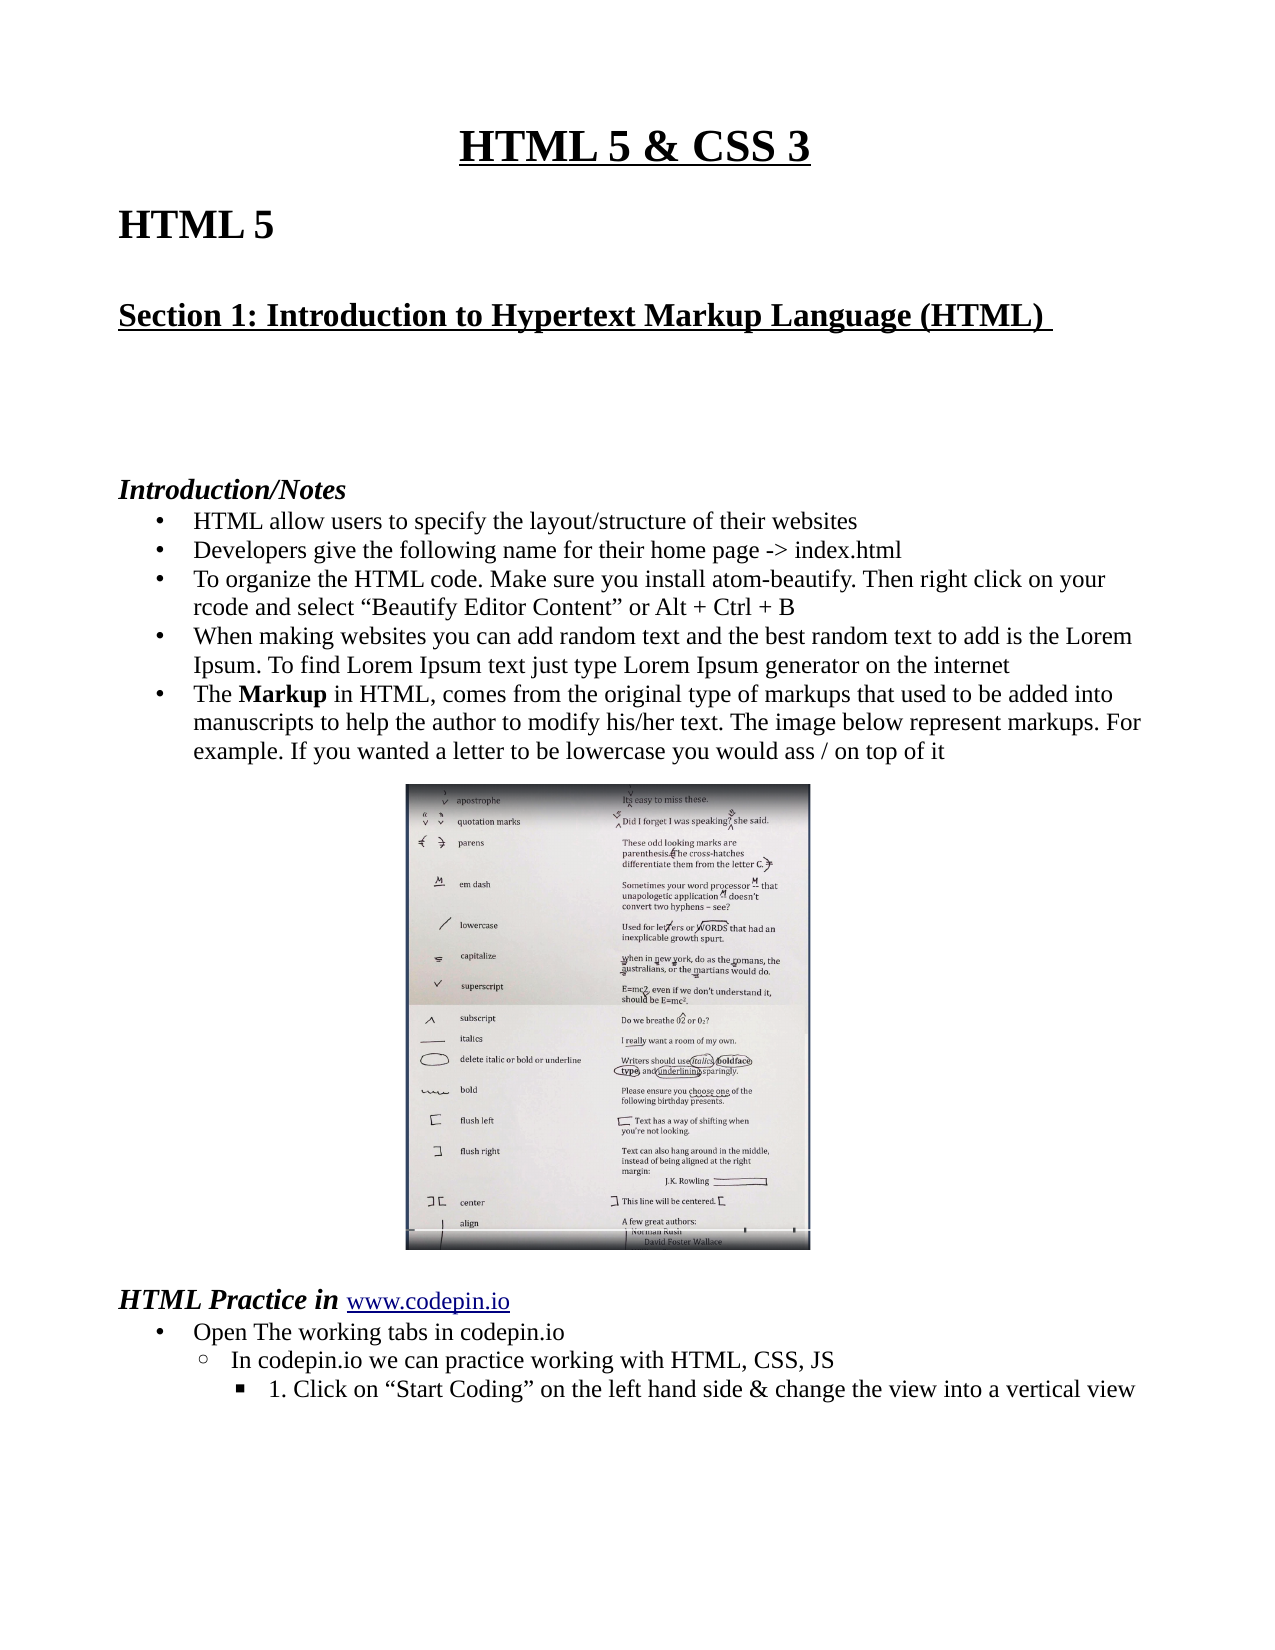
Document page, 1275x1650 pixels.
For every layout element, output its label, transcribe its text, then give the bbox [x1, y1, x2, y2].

text HTML 5 [118, 199, 1157, 247]
list In codepin.io we can practice working with HTML, CSS, JS [193, 1345, 1157, 1374]
text Introduction/Notes [118, 468, 1157, 506]
text HTML Practice in www.codepin.io [118, 1278, 1157, 1317]
picture [405, 784, 811, 1250]
text HTML 5 & CSS 3 [118, 118, 1157, 171]
list Open The working tabs in codepin.io [156, 1317, 1157, 1345]
list 1. Click on “Start Coding” on the left hand side & change the view into a vertical view [231, 1374, 1157, 1403]
list When making websites you can add random text and the best random text to add is the Lorem Ipsum. To find Lorem Ipsum text just type Lorem Ipsum generator on the internet [156, 621, 1157, 679]
list To organize the HTML code. Make sure you install atom-beautify. Then right click on your rcode and select “Beautify Editor Content” or Alt + Ctrl + B [156, 564, 1157, 621]
list Developers give the following name for their home page -> index.html [156, 535, 1157, 564]
list HTML allow users to specify the layout/structure of their websites [156, 506, 1157, 535]
text Section 1: Introduction to Hypertext Markup Language (HTML) [118, 295, 1157, 334]
list The Markup in HTML, comes from the original type of markups that used to be added into manuscripts to help the author to modify his/her text. The image below represent markups. For example. If you wanted a letter to be lowercase you would ass / on top of it [156, 679, 1157, 765]
